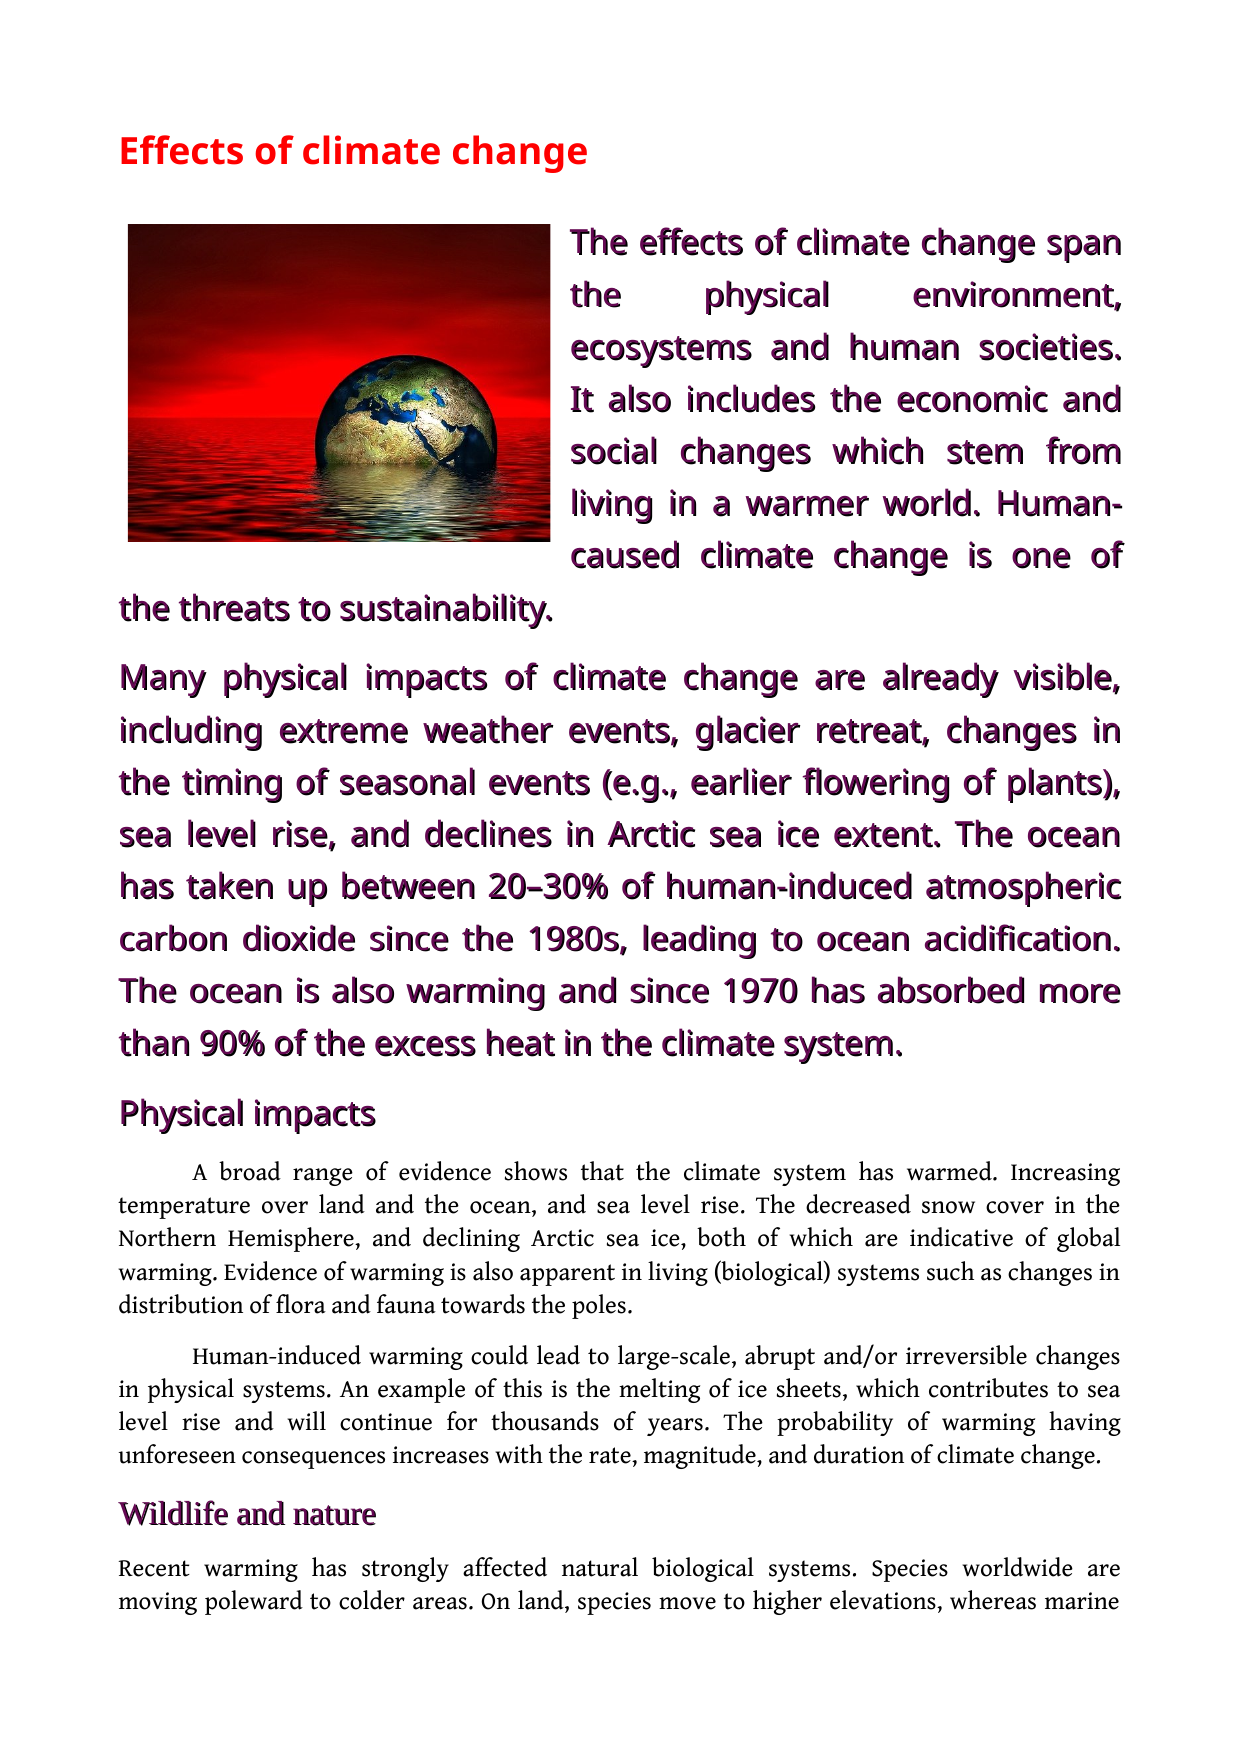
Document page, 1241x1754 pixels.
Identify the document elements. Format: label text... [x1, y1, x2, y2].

text A broad range of evidence shows that the climate system has warmed. Increasing temperature over land and the ocean, and sea level rise. The decreased snow cover in the Northern Hemisphere, and declining Arctic sea ice, both of which are indicative of global warming. Evidence of warming is also apparent in living (biological) systems such as changes in distribution of flora and fauna towards the poles. [118, 1158, 1122, 1320]
text Many physical impacts of climate change are already visible, including extreme weather events, glacier retreat, changes in the timing of seasonal events (e.g., earlier flowering of plants), sea level rise, and declines in Arctic sea ice extent. The ocean has taken up between 20–30% of human-induced atmospheric carbon dioxide since the 1980s, leading to ocean acidification. The ocean is also warming and since 1970 has absorbed more than 90% of the excess heat in the climate system. [118, 653, 1122, 1064]
text Human-induced warming could lead to large-scale, abrupt and/or irreversible changes in physical systems. An example of this is the melting of ice sheets, which contributes to sea level rise and will continue for thousands of years. The probability of warming having unforeseen consequences increases with the rate, magnitude, and duration of climate change. [118, 1342, 1122, 1471]
text Physical impacts [118, 1088, 1122, 1134]
text The effects of climate change span the physical environment, ecosystems and human societies. It also includes the economic and social changes which stem from living in a warmer world. Human-caused climate change is one of the threats to sustainability. [118, 218, 1122, 629]
text Effects of climate change [118, 124, 1122, 175]
text Recent warming has strongly affected natural biological systems. Species worldwide are moving poleward to colder areas. On land, species move to higher elevations, whereas marine [118, 1555, 1122, 1617]
picture [127, 224, 551, 542]
text Wildlife and nature [118, 1493, 1122, 1531]
